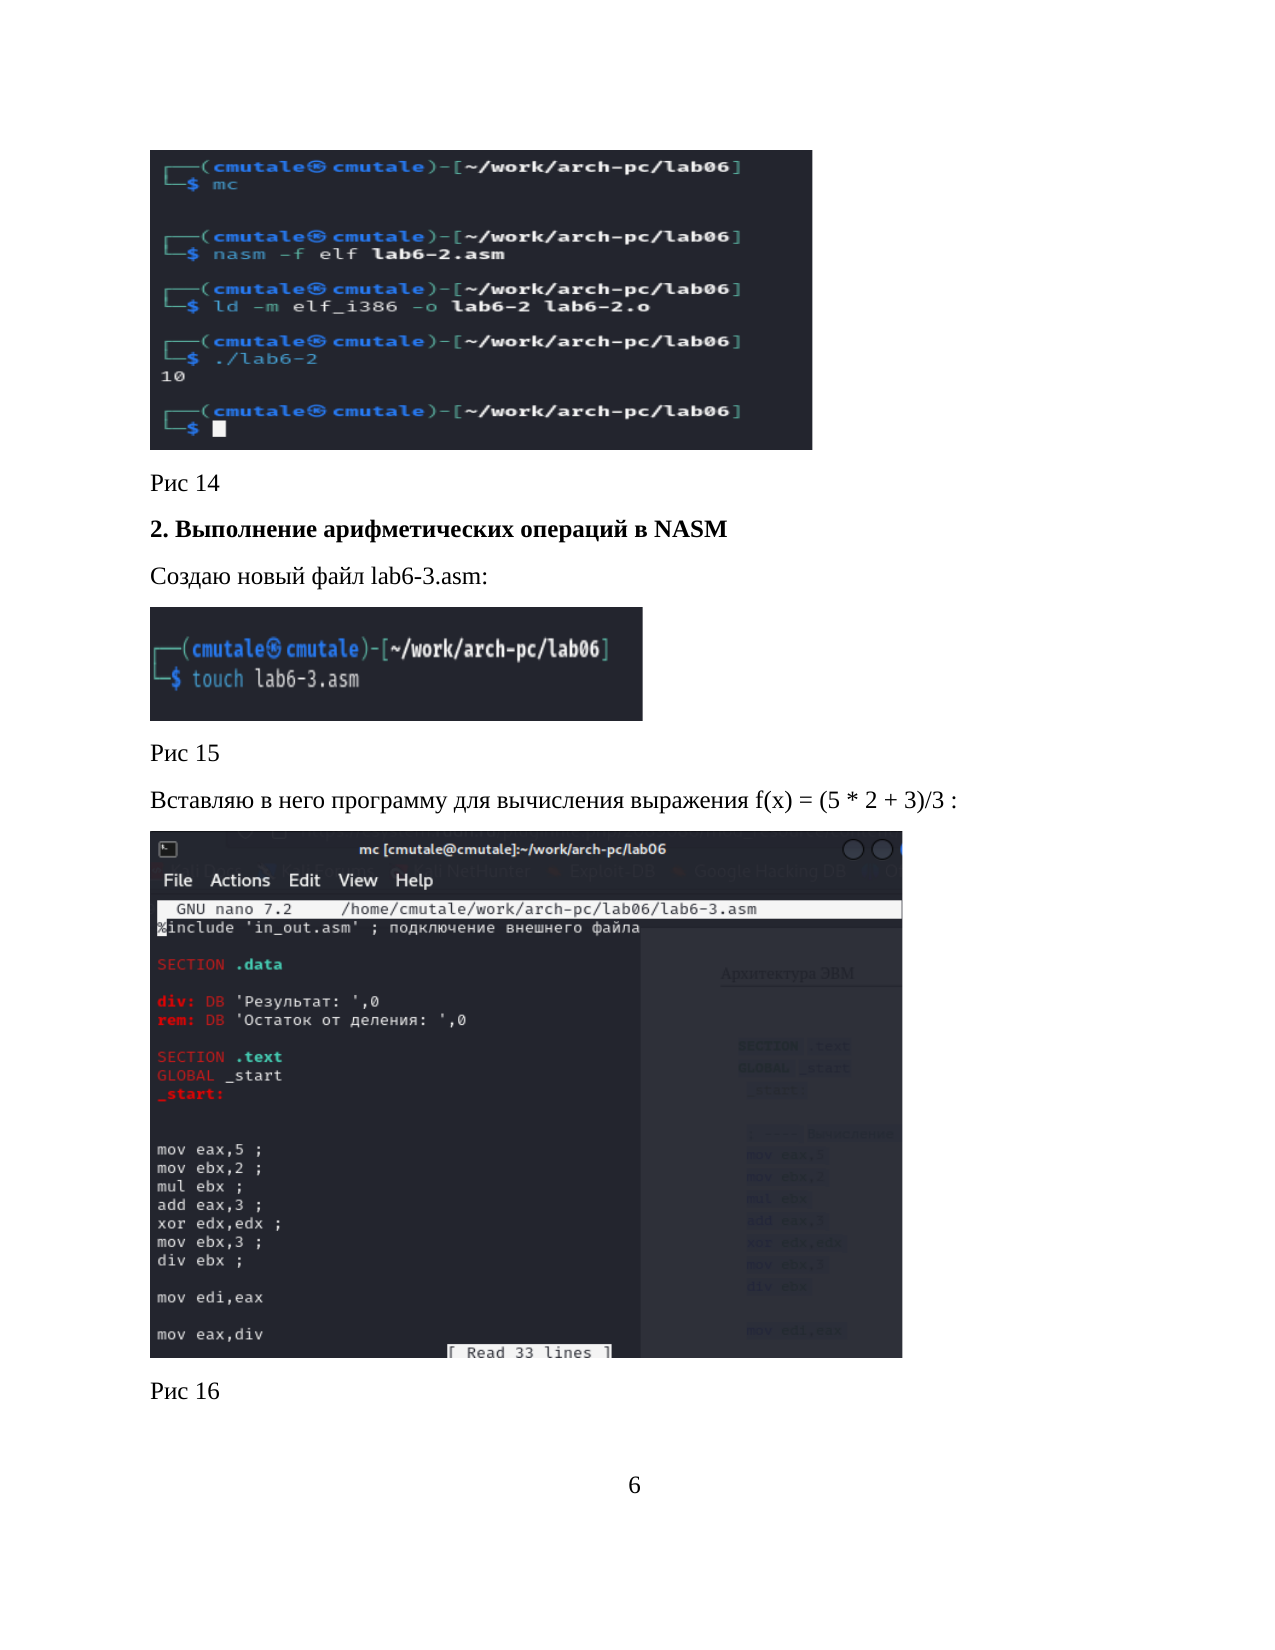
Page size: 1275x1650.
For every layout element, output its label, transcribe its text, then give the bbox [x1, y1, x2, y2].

text Вставляю в него программу для вычисления выражения f(x) = (5 * 2 + 3)/3 : [150, 785, 1125, 814]
picture [150, 150, 813, 450]
text Рис 16 [150, 1376, 1125, 1404]
picture [150, 831, 903, 1358]
text 2. Выполнение арифметических операций в NASM [150, 514, 1125, 543]
text Рис 14 [150, 468, 1125, 497]
picture [150, 607, 643, 721]
text Рис 15 [150, 738, 1125, 767]
text Создаю новый файл lab6-3.asm: [150, 561, 1125, 590]
